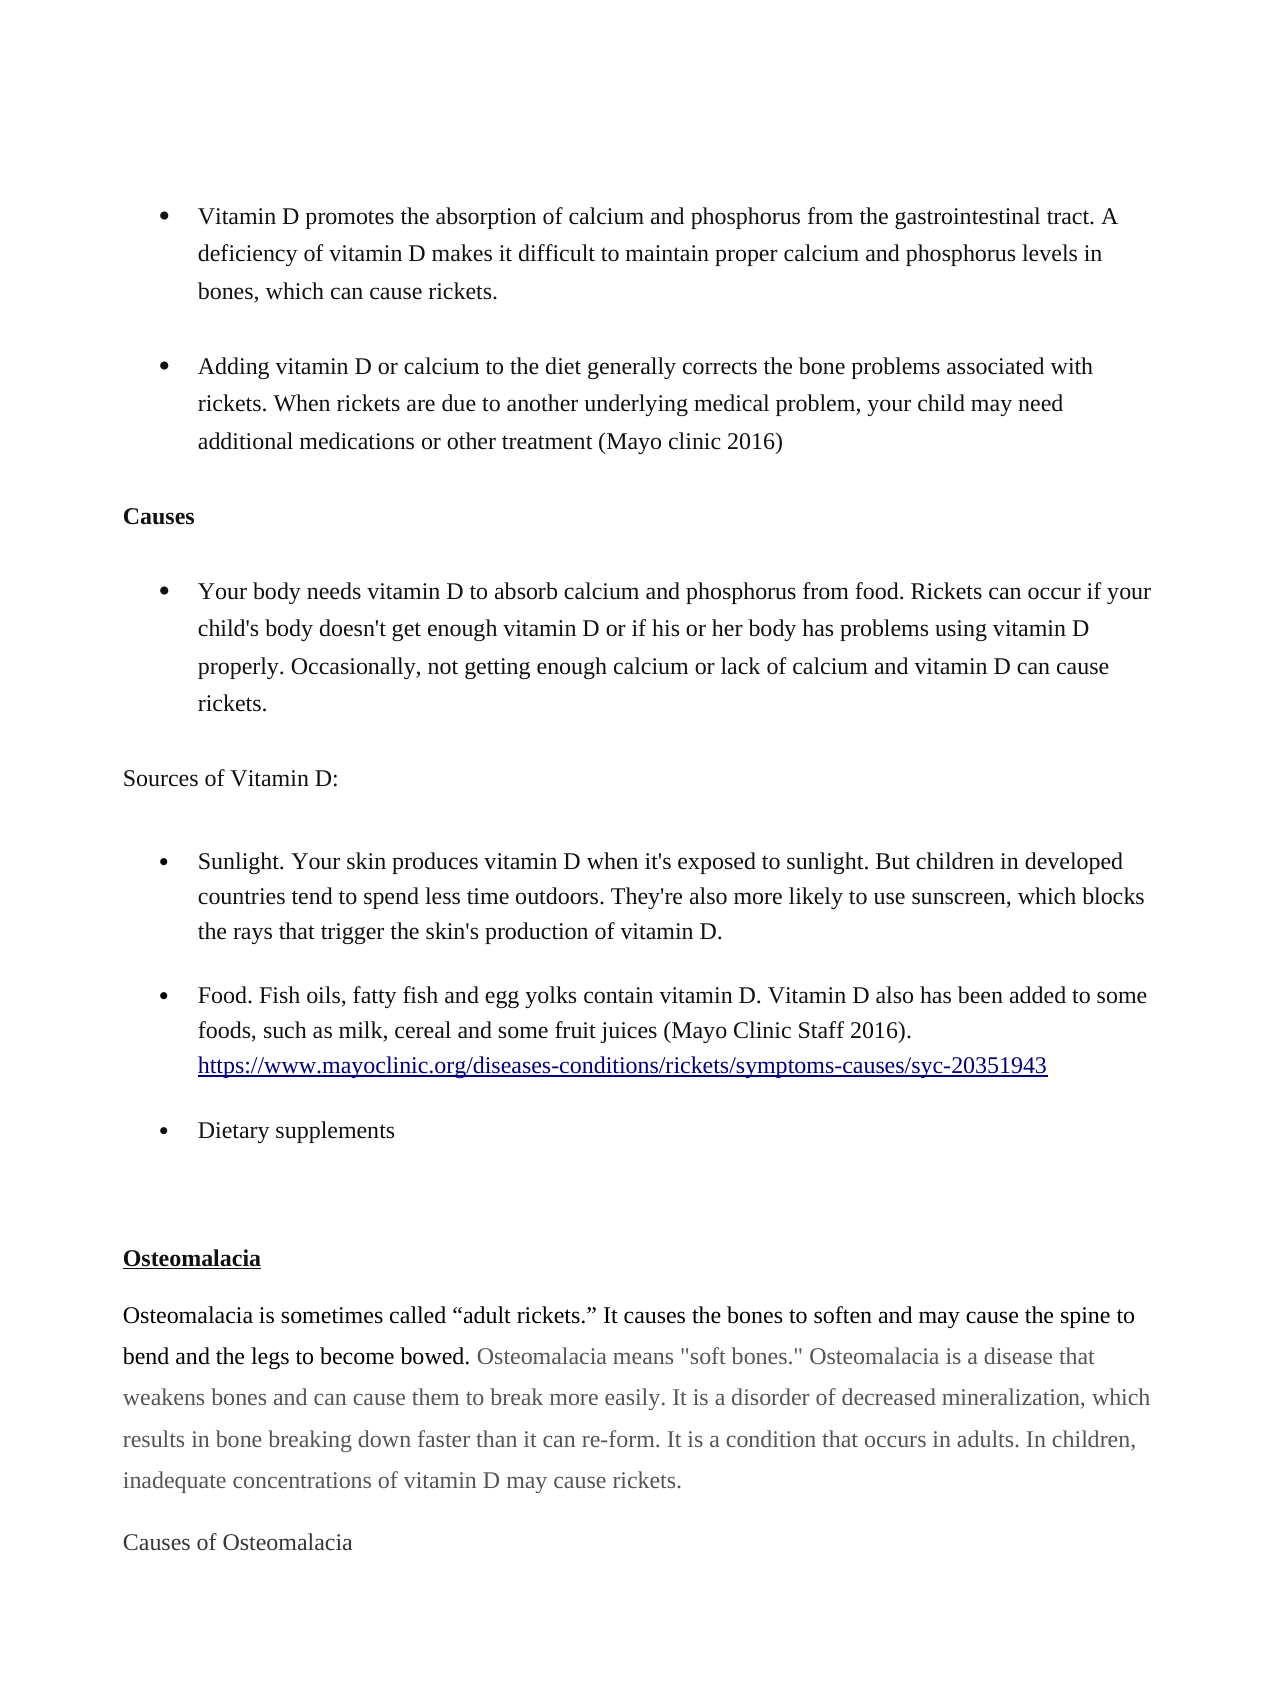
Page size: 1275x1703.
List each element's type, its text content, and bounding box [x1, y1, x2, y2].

list Adding vitamin D or calcium to the diet generally corrects the bone problems associated with rickets. When rickets are due to another underlying medical problem, your child may need additional medications or other treatment (Mayo clinic 2016) [160, 342, 1164, 454]
text Sources of Vitamin D: [123, 754, 1164, 792]
list Dietary supplements [160, 1108, 1164, 1143]
text Causes [123, 492, 1164, 529]
list Sunlight. Your skin produces vitamin D when it's exposed to sunlight. But children in developed countries tend to spend less time outdoors. They're also more likely to use sunscreen, which blocks the rays that trigger the skin's production of vitamin D. [160, 840, 1164, 945]
text Osteomalacia is sometimes called “adult rickets.” It causes the bones to soften and may cause the spine to bend and the legs to become bowed. Osteomalacia means "soft bones." Osteomalacia is a disease that weakens bones and can cause them to break more easily. It is a disorder of decreased mineralization, which results in bone breaking down faster than it can re-form. It is a condition that occurs in adults. In children, inadequate concentrations of vitamin D may cause rickets. [123, 1301, 1164, 1494]
list Vitamin D promotes the absorption of calcium and phosphorus from the gastrointestinal tract. A deficiency of vitamin D makes it difficult to maintain proper calcium and phosphorus levels in bones, which can cause rickets. [160, 192, 1164, 304]
list Food. Fish oils, fatty fish and egg yolks contain vitamin D. Vitamin D also has been added to some foods, such as milk, cereal and some fruit juices (Mayo Clinic Staff 2016). https://www.mayoclinic.org/diseases-conditions/rickets/symptoms-causes/syc-20351943 [160, 974, 1164, 1079]
list Your body needs vitamin D to absorb calcium and phosphorus from food. Rickets can occur if your child's body doesn't get enough vitamin D or if his or her body has problems using vitamin D properly. Occasionally, not getting enough calcium or lack of calcium and vitamin D can cause rickets. [160, 567, 1164, 717]
text Causes of Osteomalacia [123, 1528, 1164, 1556]
text Osteomalacia [123, 1237, 1164, 1272]
